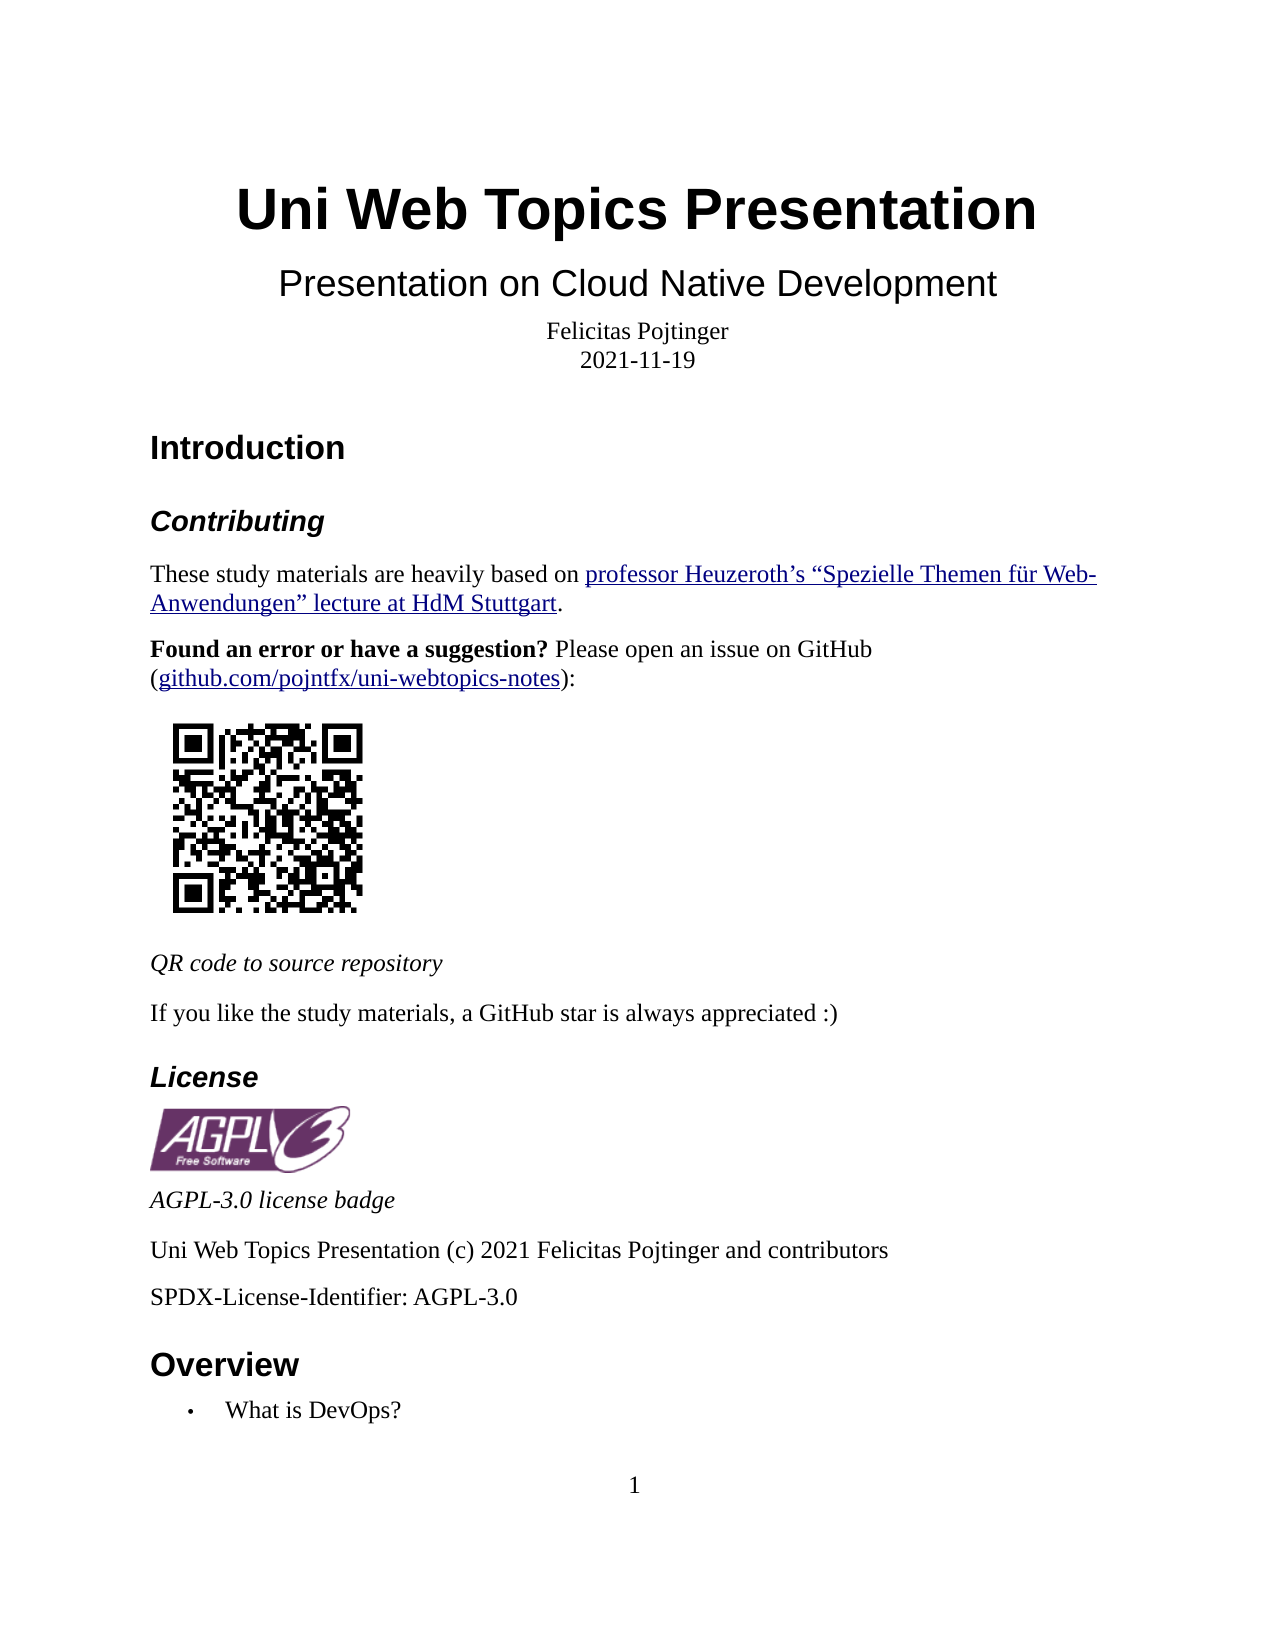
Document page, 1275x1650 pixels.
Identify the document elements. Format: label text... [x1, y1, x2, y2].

text SPDX-License-Identifier: AGPL-3.0 [150, 1282, 1125, 1311]
text Found an error or have a suggestion? Please open an issue on GitHub (github.com/pojntfx/uni-webtopics-notes): [150, 634, 1125, 692]
text Felicitas Pojtinger [150, 316, 1125, 345]
subtitle Overview [150, 1344, 1125, 1383]
text 2021-11-19 [150, 345, 1125, 374]
subtitle Introduction [150, 428, 1125, 466]
text Uni Web Topics Presentation (c) 2021 Felicitas Pojtinger and contributors [150, 1235, 1125, 1264]
title Uni Web Topics Presentation [150, 175, 1125, 242]
list What is DevOps? [187, 1396, 1125, 1424]
picture [150, 1106, 350, 1173]
text If you like the study materials, a GitHub star is always appreciated :) [150, 998, 1125, 1027]
subtitle Contributing [150, 504, 1125, 537]
text QR code to source repository [150, 948, 1125, 976]
text These study materials are heavily based on professor Heuzeroth’s “Spezielle Themen für Web-Anwendungen” lecture at HdM Stuttgart. [150, 559, 1125, 616]
picture [150, 700, 385, 936]
subtitle License [150, 1061, 1125, 1094]
text AGPL-3.0 license badge [150, 1185, 1125, 1214]
subtitle Presentation on Cloud Native Development [150, 261, 1125, 304]
